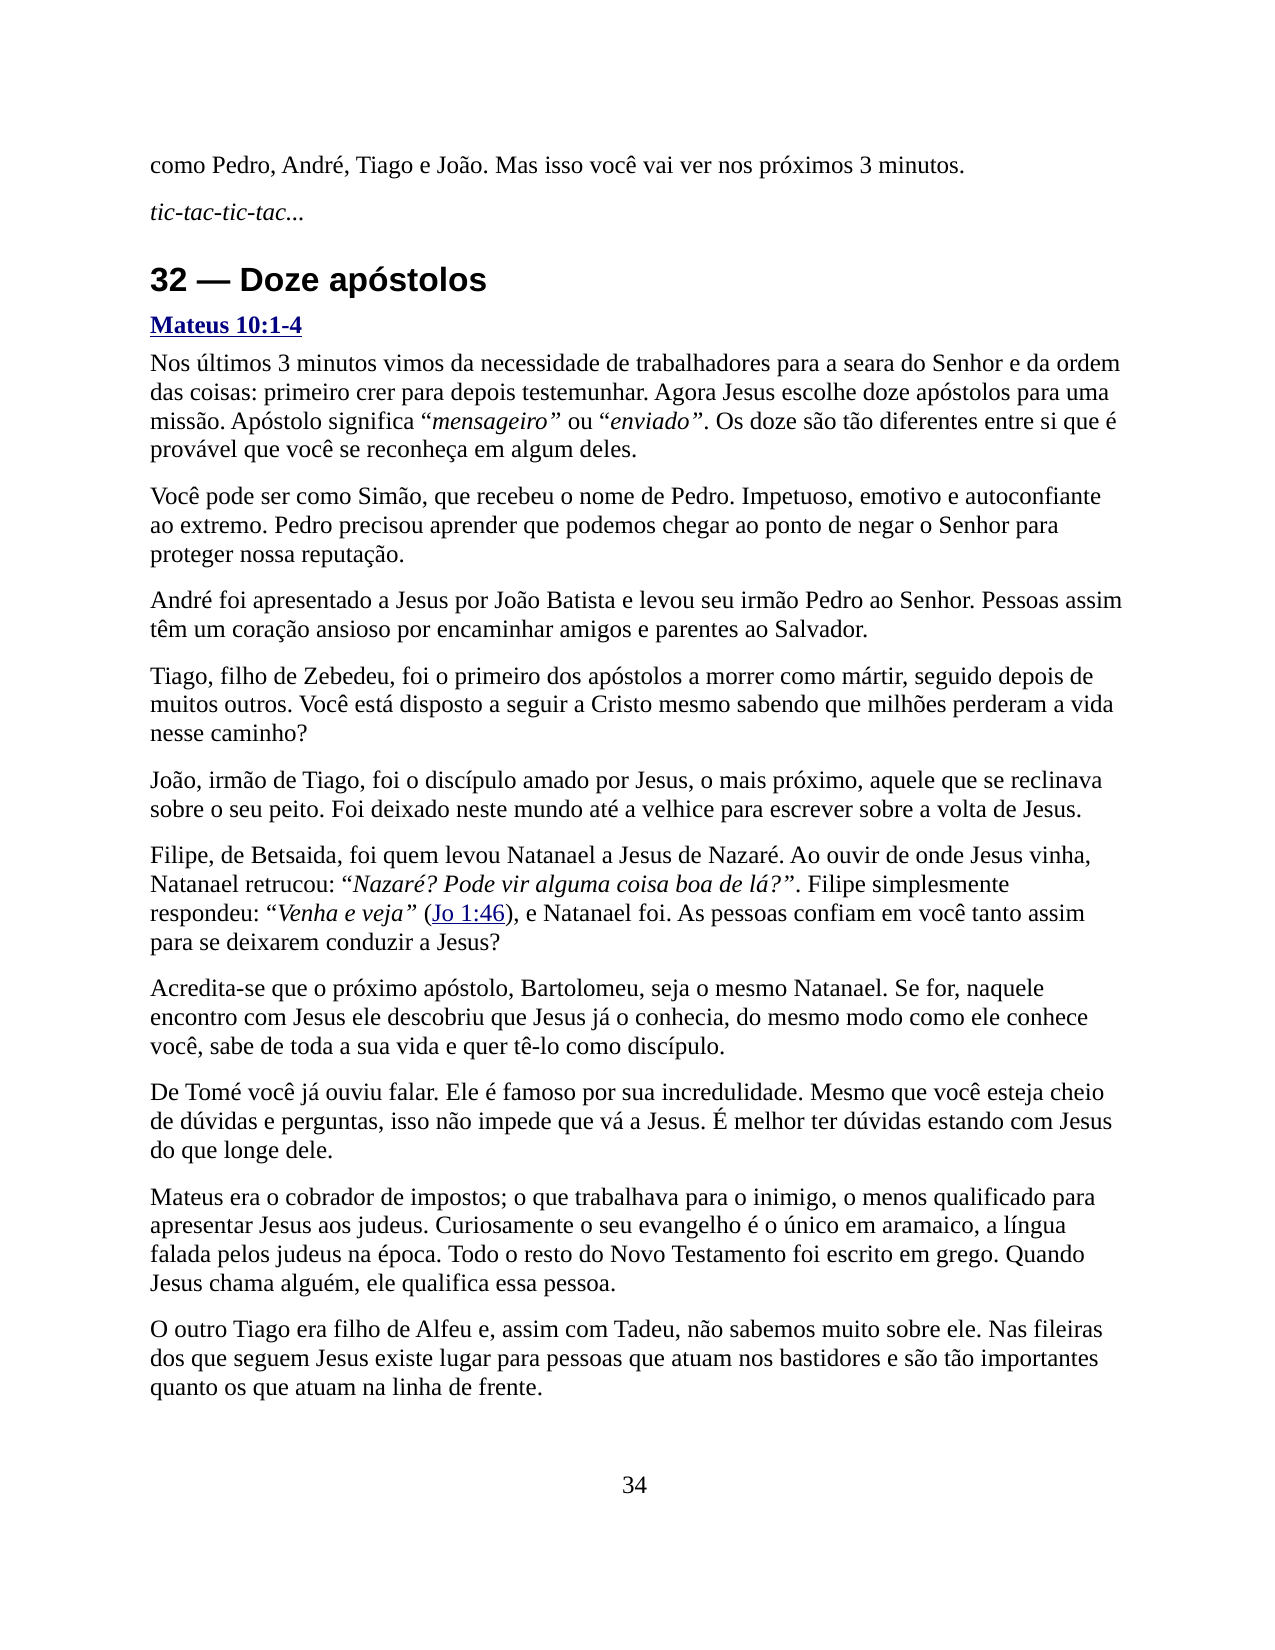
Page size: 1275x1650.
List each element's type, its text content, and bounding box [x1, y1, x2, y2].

text Mateus 10:1-4 [150, 311, 1125, 339]
text Tiago, filho de Zebedeu, foi o primeiro dos apóstolos a morrer como mártir, seguido depois de muitos outros. Você está disposto a seguir a Cristo mesmo sabendo que milhões perderam a vida nesse caminho? [150, 661, 1125, 747]
text Você pode ser como Simão, que recebeu o nome de Pedro. Impetuoso, emotivo e autoconfiante ao extremo. Pedro precisou aprender que podemos chegar ao ponto de negar o Senhor para proteger nossa reputação. [150, 481, 1125, 567]
text Mateus era o cobrador de impostos; o que trabalhava para o inimigo, o menos qualificado para apresentar Jesus aos judeus. Curiosamente o seu evangelho é o único em aramaico, a língua falada pelos judeus na época. Todo o resto do Novo Testamento foi escrito em grego. Quando Jesus chama alguém, ele qualifica essa pessoa. [150, 1182, 1125, 1297]
text Nos últimos 3 minutos vimos da necessidade de trabalhadores para a seara do Senhor e da ordem das coisas: primeiro crer para depois testemunhar. Agora Jesus escolhe doze apóstolos para uma missão. Apóstolo significa “mensageiro” ou “enviado”. Os doze são tão diferentes entre si que é provável que você se reconheça em algum deles. [150, 348, 1125, 463]
text Filipe, de Betsaida, foi quem levou Natanael a Jesus de Nazaré. Ao ouvir de onde Jesus vinha, Natanael retrucou: “Nazaré? Pode vir alguma coisa boa de lá?”. Filipe simplesmente respondeu: “Venha e veja” (Jo 1:46), e Natanael foi. As pessoas confiam em você tanto assim para se deixarem conduzir a Jesus? [150, 840, 1125, 955]
text André foi apresentado a Jesus por João Batista e levou seu irmão Pedro ao Senhor. Pessoas assim têm um coração ansioso por encaminhar amigos e parentes ao Salvador. [150, 585, 1125, 643]
text De Tomé você já ouviu falar. Ele é famoso por sua incredulidade. Mesmo que você esteja cheio de dúvidas e perguntas, isso não impede que vá a Jesus. É melhor ter dúvidas estando com Jesus do que longe dele. [150, 1077, 1125, 1164]
subtitle 32 — Doze apóstolos [150, 259, 1125, 298]
text tic-tac-tic-tac... [150, 197, 1125, 225]
text Acredita-se que o próximo apóstolo, Bartolomeu, seja o mesmo Natanael. Se for, naquele encontro com Jesus ele descobriu que Jesus já o conhecia, do mesmo modo como ele conhece você, sabe de toda a sua vida e quer tê-lo como discípulo. [150, 973, 1125, 1059]
text João, irmão de Tiago, foi o discípulo amado por Jesus, o mais próximo, aquele que se reclinava sobre o seu peito. Foi deixado neste mundo até a velhice para escrever sobre a volta de Jesus. [150, 765, 1125, 822]
text O outro Tiago era filho de Alfeu e, assim com Tadeu, não sabemos muito sobre ele. Nas fileiras dos que seguem Jesus existe lugar para pessoas que atuam nos bastidores e são tão importantes quanto os que atuam na linha de frente. [150, 1314, 1125, 1401]
text como Pedro, André, Tiago e João. Mas isso você vai ver nos próximos 3 minutos. [150, 150, 1125, 179]
